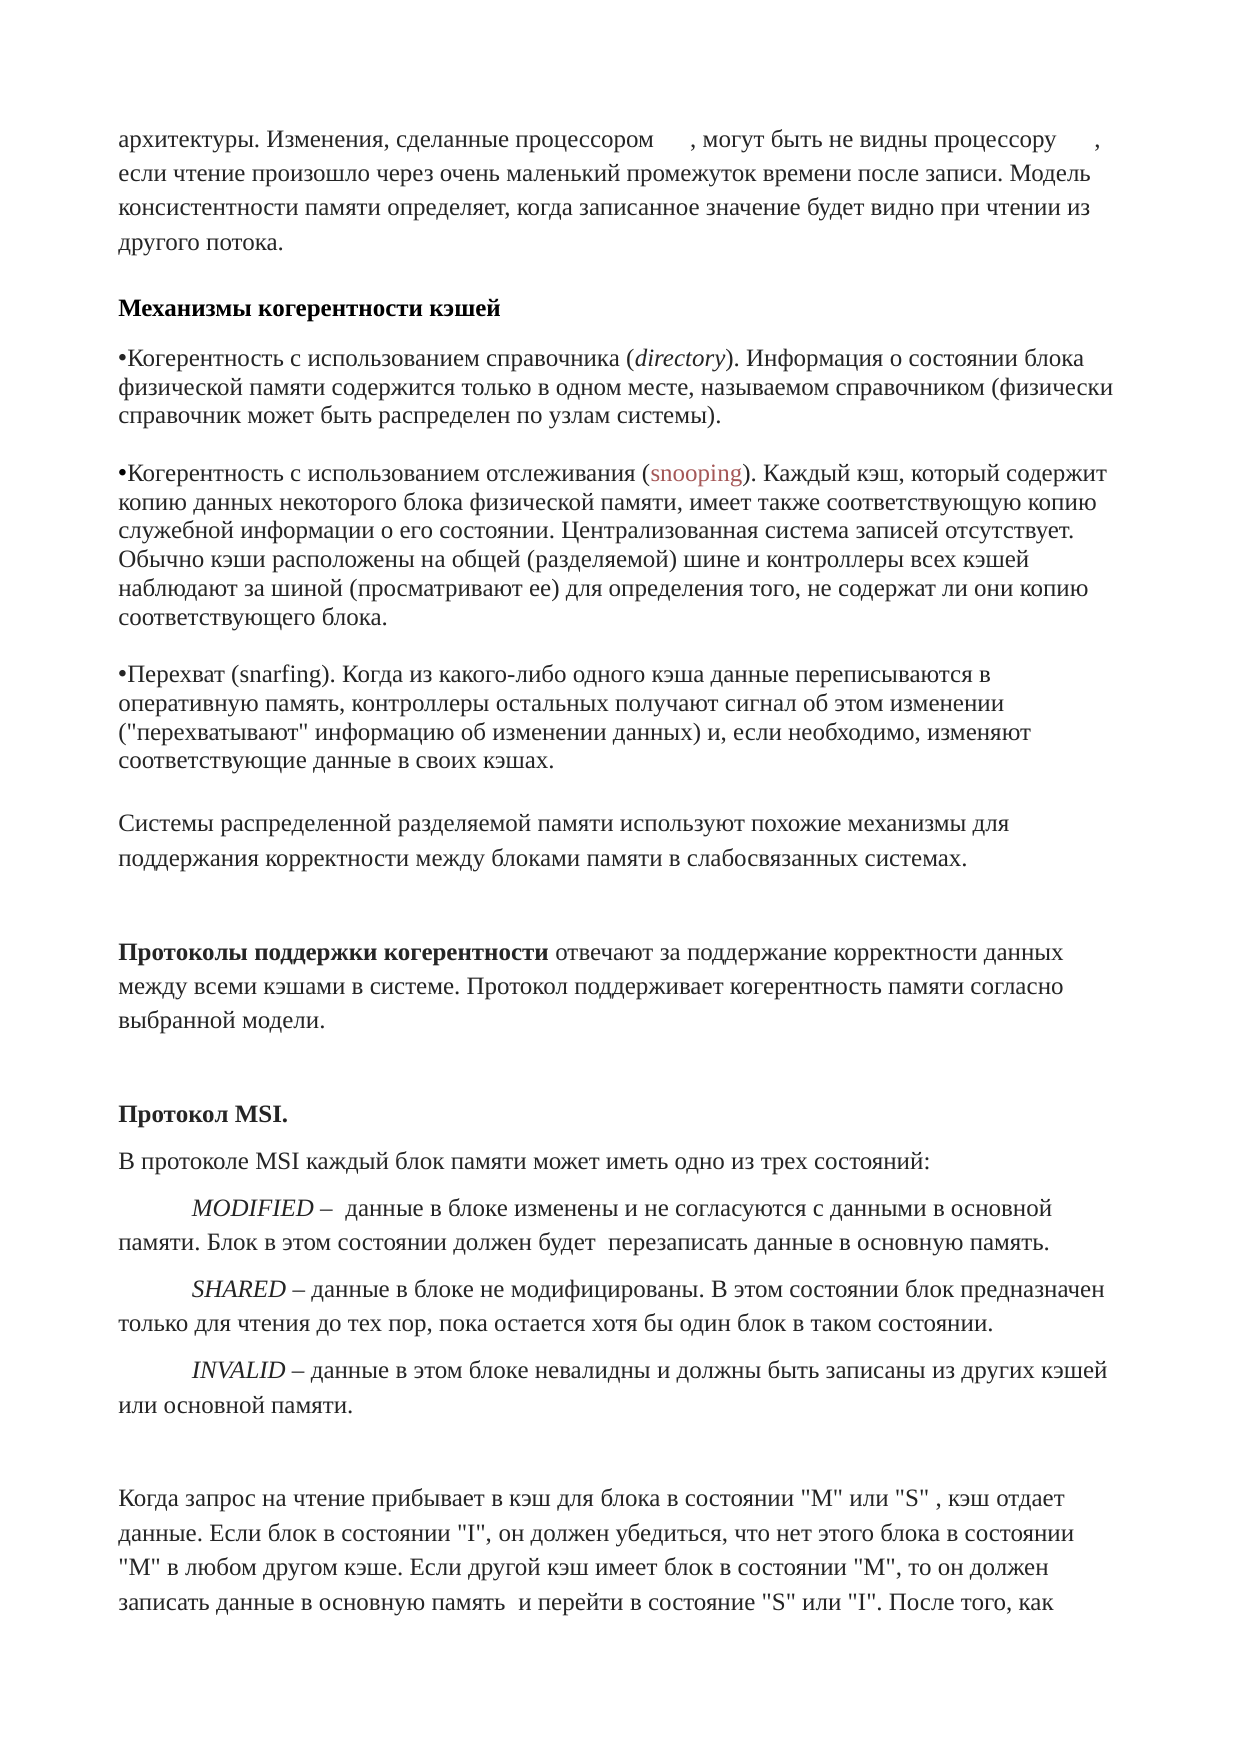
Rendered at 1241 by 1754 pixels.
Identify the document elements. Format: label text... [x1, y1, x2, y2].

text INVALID – данные в этом блоке невалидны и должны быть записаны из других кэшей или основной памяти. [118, 1350, 1122, 1418]
text SHARED – данные в блоке не модифицированы. В этом состоянии блок предназначен только для чтения до тех пор, пока остается хотя бы один блок в таком состоянии. [118, 1268, 1122, 1337]
text Протоколы поддержки когерентности отвечают за поддержание корректности данных между всеми кэшами в системе. Протокол поддерживает когерентность памяти согласно выбранной модели. [118, 931, 1122, 1034]
list Когерентность с использованием отслеживания (snooping). Каждый кэш, который содержит копию данных некоторого блока физической памяти, имеет также соответствующую копию служебной информации о его состоянии. Централизованная система записей отсутствует. Обычно кэши расположены на общей (разделяемой) шине и контроллеры всех кэшей наблюдают за шиной (просматривают ее) для определения того, не содержат ли они копию соответствующего блока. [118, 458, 1122, 630]
text Системы распределенной разделяемой памяти используют похожие механизмы для поддержания корректности между блоками памяти в слабосвязанных системах. [118, 803, 1122, 872]
text Когда запрос на чтение прибывает в кэш для блока в состоянии "М" или "S" , кэш отдает данные. Если блок в состоянии "I", он должен убедиться, что нет этого блока в состоянии "М" в любом другом кэше. Если другой кэш имеет блок в состоянии "М", то он должен записать данные в основную память и перейти в состояние "S" или "I". После того, как [118, 1478, 1122, 1615]
subtitle Механизмы когерентности кэшей [118, 293, 1122, 322]
list Когерентность с использованием справочника (directory). Информация о состоянии блока физической памяти содержится только в одном месте, называемом справочником (физически справочник может быть распределен по узлам системы). [118, 343, 1122, 429]
text В протоколе MSI каждый блок памяти может иметь одно из трех состояний: [118, 1140, 1122, 1175]
text Протокол MSI. [118, 1093, 1122, 1128]
text MODIFIED – данные в блоке изменены и не согласуются с данными в основной памяти. Блок в этом состоянии должен будет перезаписать данные в основную память. [118, 1187, 1122, 1256]
text архитектуры. Изменения, сделанные процессором , могут быть не видны процессору , если чтение произошло через очень маленький промежуток времени после записи. Модель консистентности памяти определяет, когда записанное значение будет видно при чтении из другого потока. [118, 118, 1122, 256]
list Перехват (snarfing). Когда из какого-либо одного кэша данные переписываются в оперативную память, контроллеры остальных получают сигнал об этом изменении ("перехватывают" информацию об изменении данных) и, если необходимо, изменяют соответствующие данные в своих кэшах. [118, 659, 1122, 774]
